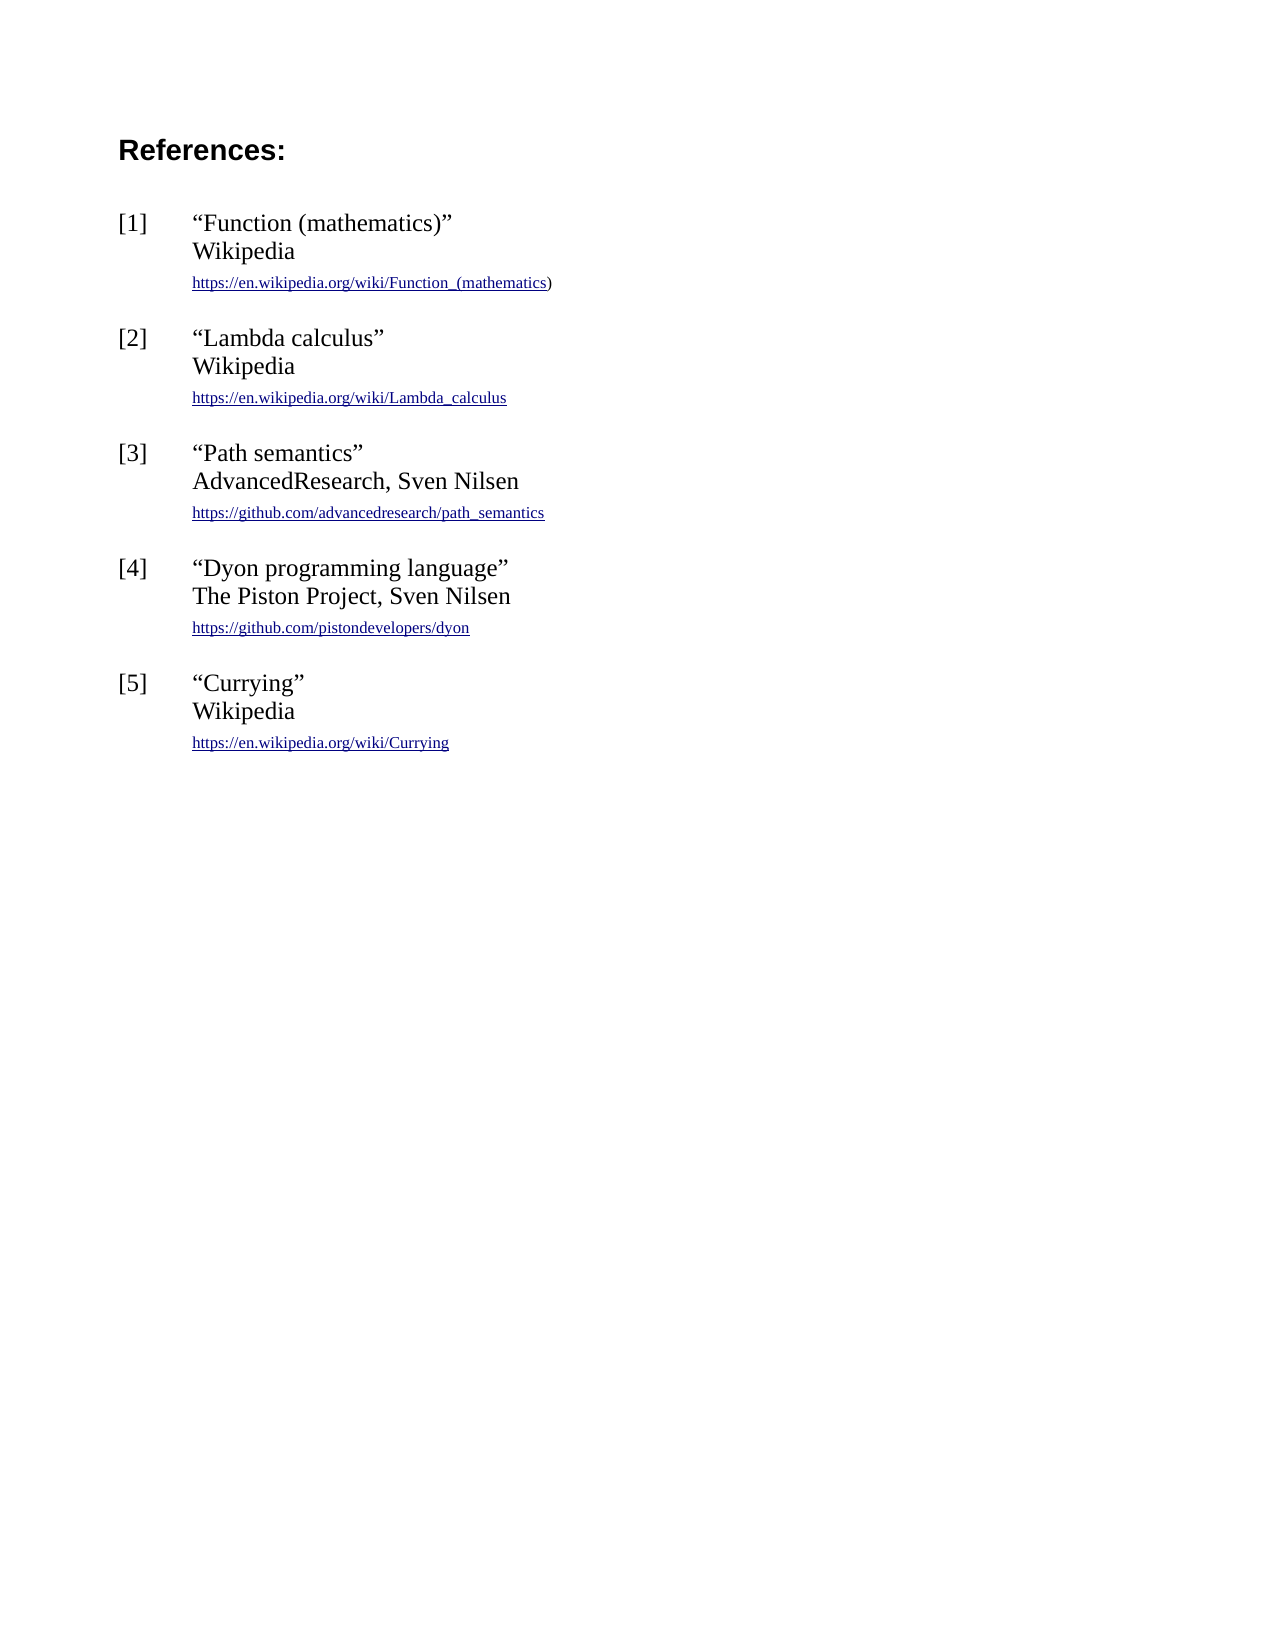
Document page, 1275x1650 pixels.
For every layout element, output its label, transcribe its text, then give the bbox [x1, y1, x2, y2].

text https://en.wikipedia.org/wiki/Function_(mathematics) [118, 265, 1157, 294]
text Wikipedia [118, 351, 1157, 380]
text https://en.wikipedia.org/wiki/Currying [118, 725, 1157, 754]
subtitle References: [118, 133, 1157, 166]
text AdvancedResearch, Sven Nilsen [118, 466, 1157, 495]
text [4] “Dyon programming language” [118, 553, 1157, 581]
text https://github.com/advancedresearch/path_semantics [118, 495, 1157, 524]
text Wikipedia [118, 696, 1157, 725]
text The Piston Project, Sven Nilsen [118, 581, 1157, 610]
text [1] “Function (mathematics)” [118, 208, 1157, 236]
text https://github.com/pistondevelopers/dyon [118, 610, 1157, 639]
text https://en.wikipedia.org/wiki/Lambda_calculus [118, 380, 1157, 409]
text [5] “Currying” [118, 668, 1157, 696]
text [3] “Path semantics” [118, 438, 1157, 466]
text Wikipedia [118, 236, 1157, 265]
text [2] “Lambda calculus” [118, 323, 1157, 351]
